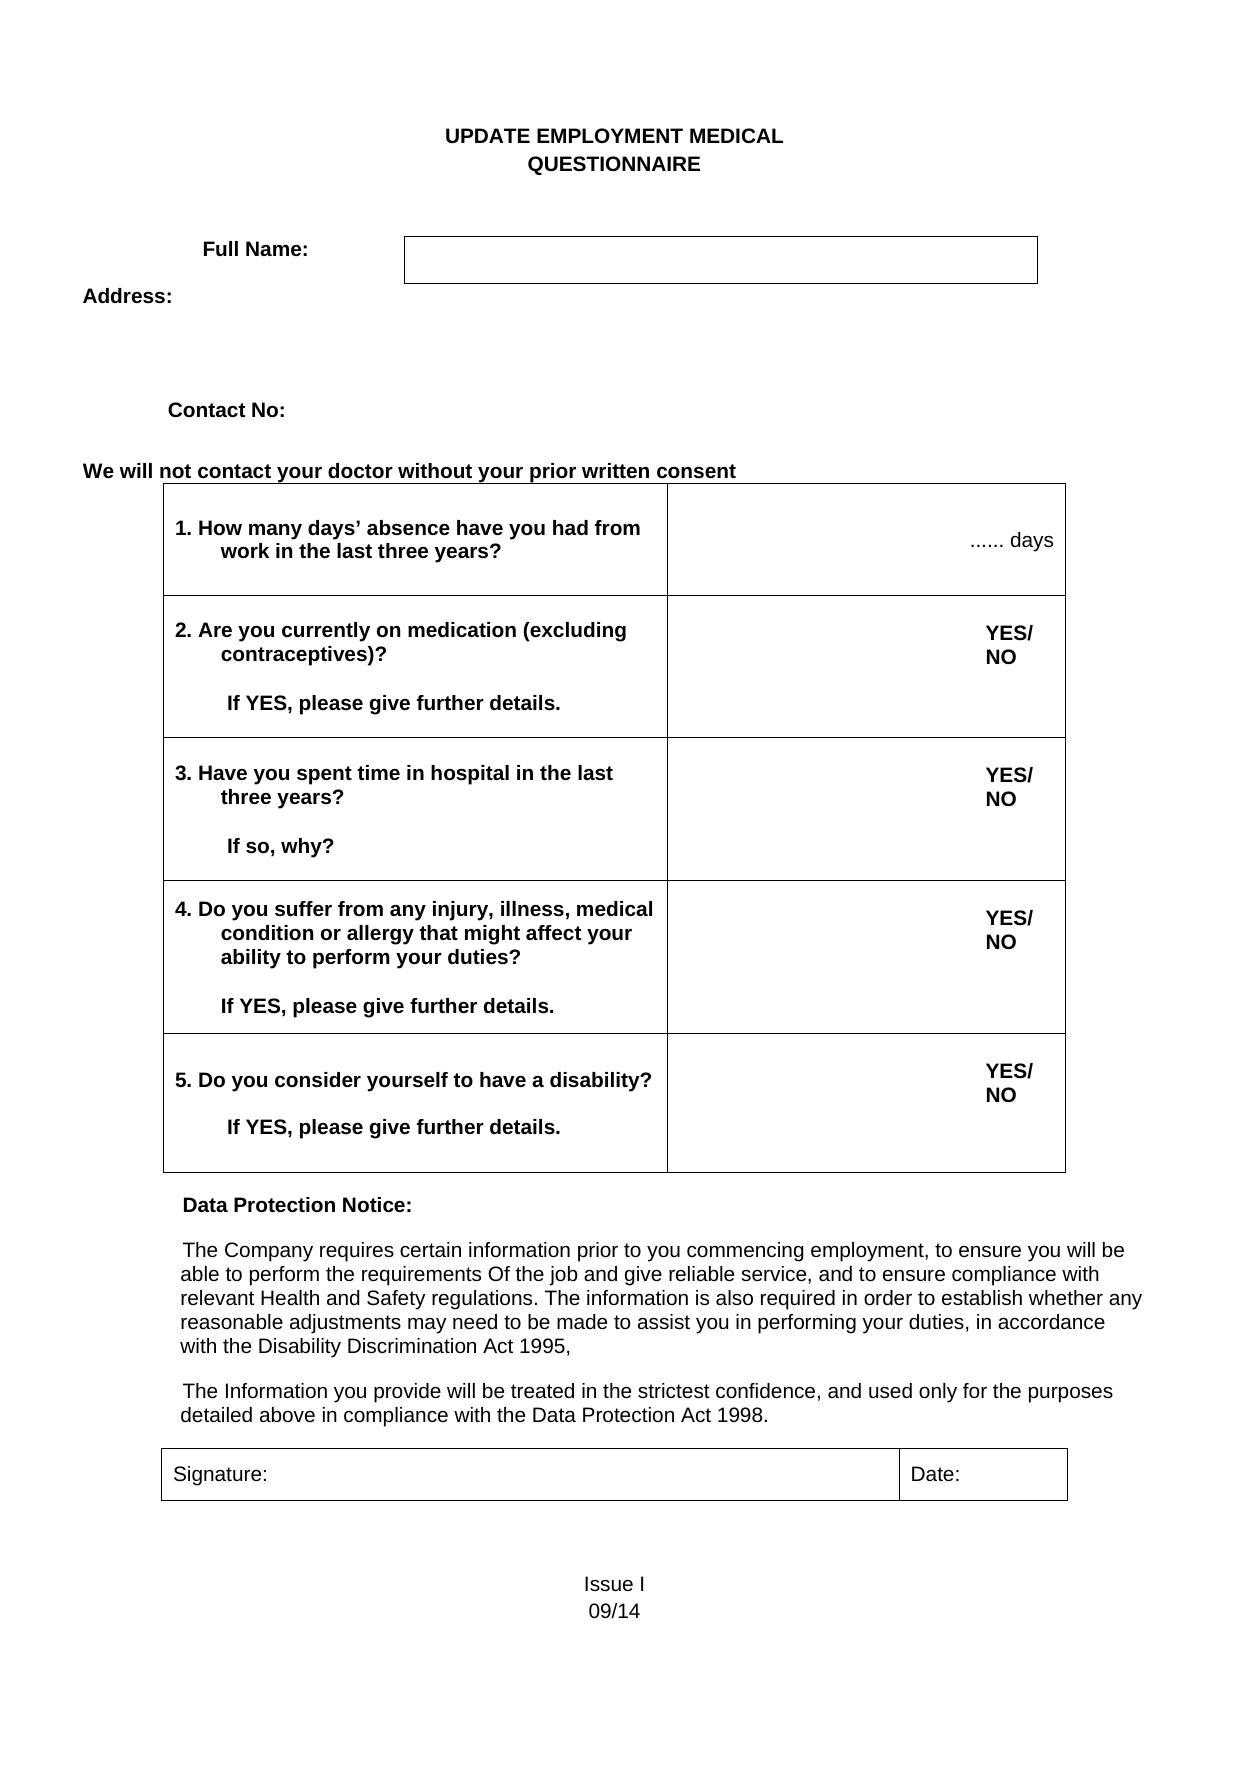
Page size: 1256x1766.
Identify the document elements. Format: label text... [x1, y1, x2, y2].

table_cell 2. Are you currently on medication (excluding contraceptives)? If YES, please give further details. [164, 596, 667, 737]
text We will not contact your doctor without your prior written consent [83, 459, 1146, 483]
text Data Protection Notice: [180, 1194, 1146, 1217]
table_header [405, 237, 1037, 283]
table_header Signature: [162, 1449, 899, 1500]
table_header Date: [900, 1449, 1067, 1500]
table_cell 5. Do you consider yourself to have a disability? If YES, please give further details. [164, 1034, 667, 1172]
table_cell 3. Have you spent time in hospital in the last three years? If so, why? [164, 738, 667, 880]
text Issue I 09/14 [82, 1572, 1146, 1623]
table_cell YES/NO [668, 1034, 1065, 1172]
text The Information you provide will be treated in the strictest confidence, and used only for the purposes detailed above in compliance with the Data Protection Act 1998. [180, 1379, 1146, 1427]
table_header Full Name: [191, 236, 404, 283]
text Contact No: [82, 398, 1146, 422]
table_cell YES/NO [668, 738, 1065, 880]
text The Company requires certain information prior to you commencing employment, to ensure you will be able to perform the requirements Of the job and give reliable service, and to ensure compliance with relevant Health and Safety regulations. The information is also required in order to establish whether any reasonable adjustments may need to be made to assist you in performing your duties, in accordance with the Disability Discrimination Act 1995, [180, 1238, 1146, 1358]
text Address: [82, 284, 1146, 308]
table_cell YES/NO [668, 596, 1065, 737]
table_header 1. How many days’ absence have you had from work in the last three years? [164, 484, 667, 594]
subtitle UPDATE EMPLOYMENT MEDICAL QUESTIONNAIRE [82, 124, 1146, 176]
table_cell 4. Do you suffer from any injury, illness, medical condition or allergy that might affect your ability to perform your duties? If YES, please give further details. [164, 881, 667, 1033]
table_cell YES/NO [668, 881, 1065, 1033]
table_header ...... days [668, 484, 1065, 594]
